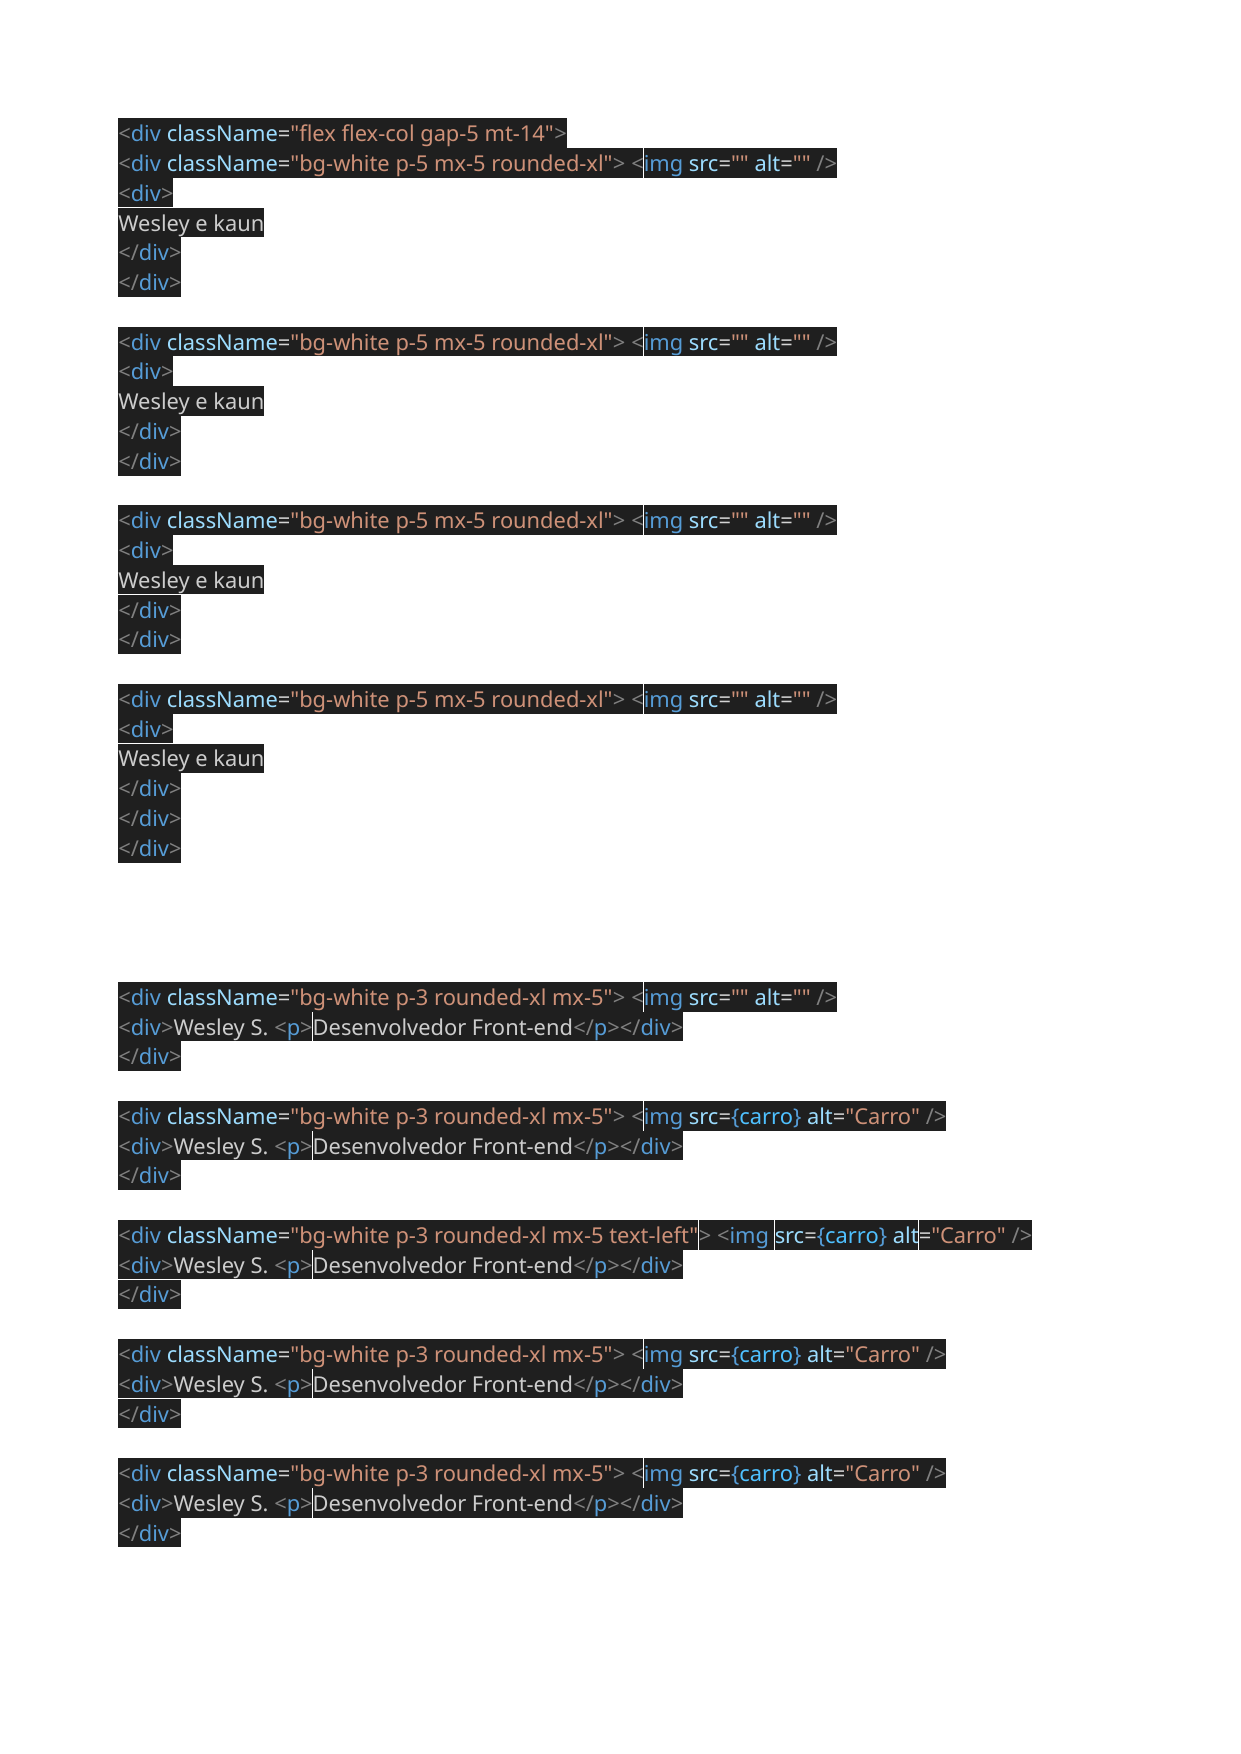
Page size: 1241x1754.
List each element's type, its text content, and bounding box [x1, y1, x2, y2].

text </div> [118, 446, 1122, 476]
text <div className="bg-white p-5 mx-5 rounded-xl"> <img src="" alt="" /> [118, 684, 1122, 714]
text Wesley e kaun [118, 743, 1122, 773]
text </div> [118, 416, 1122, 446]
text </div> [118, 1279, 1122, 1309]
text <div> [118, 178, 1122, 207]
text <div className="bg-white p-5 mx-5 rounded-xl"> <img src="" alt="" /> [118, 148, 1122, 178]
text <div>Wesley S. <p>Desenvolvedor Front-end</p></div> [118, 1131, 1122, 1160]
text Wesley e kaun [118, 207, 1122, 237]
text Wesley e kaun [118, 386, 1122, 416]
text <div className="bg-white p-3 rounded-xl mx-5"> <img src={carro} alt="Carro" /> [118, 1458, 1122, 1488]
text <div>Wesley S. <p>Desenvolvedor Front-end</p></div> [118, 1012, 1122, 1041]
text <div> [118, 535, 1122, 565]
text </div> [118, 773, 1122, 803]
text </div> [118, 1518, 1122, 1547]
text <div className="bg-white p-3 rounded-xl mx-5"> <img src={carro} alt="Carro" /> [118, 1101, 1122, 1131]
text <div className="bg-white p-5 mx-5 rounded-xl"> <img src="" alt="" /> [118, 327, 1122, 356]
text <div className="bg-white p-3 rounded-xl mx-5 text-left"> <img src={carro} alt="Carro" /> [118, 1220, 1122, 1250]
text </div> [118, 594, 1122, 624]
text </div> [118, 237, 1122, 267]
text Wesley e kaun [118, 565, 1122, 594]
text </div> [118, 803, 1122, 833]
text <div>Wesley S. <p>Desenvolvedor Front-end</p></div> [118, 1369, 1122, 1398]
text </div> [118, 624, 1122, 654]
text <div> [118, 714, 1122, 743]
text <div className="flex flex-col gap-5 mt-14"> [118, 118, 1122, 148]
text <div>Wesley S. <p>Desenvolvedor Front-end</p></div> [118, 1488, 1122, 1518]
text <div className="bg-white p-5 mx-5 rounded-xl"> <img src="" alt="" /> [118, 505, 1122, 535]
text </div> [118, 1398, 1122, 1428]
text </div> <div className="bg-white p-3 rounded-xl mx-5"> <img src="" alt="" /> [118, 833, 1122, 1012]
text <div> [118, 356, 1122, 386]
text </div> [118, 1160, 1122, 1190]
text </div> [118, 267, 1122, 297]
text <div className="bg-white p-3 rounded-xl mx-5"> <img src={carro} alt="Carro" /> [118, 1339, 1122, 1369]
text <div>Wesley S. <p>Desenvolvedor Front-end</p></div> [118, 1250, 1122, 1279]
text </div> [118, 1041, 1122, 1071]
